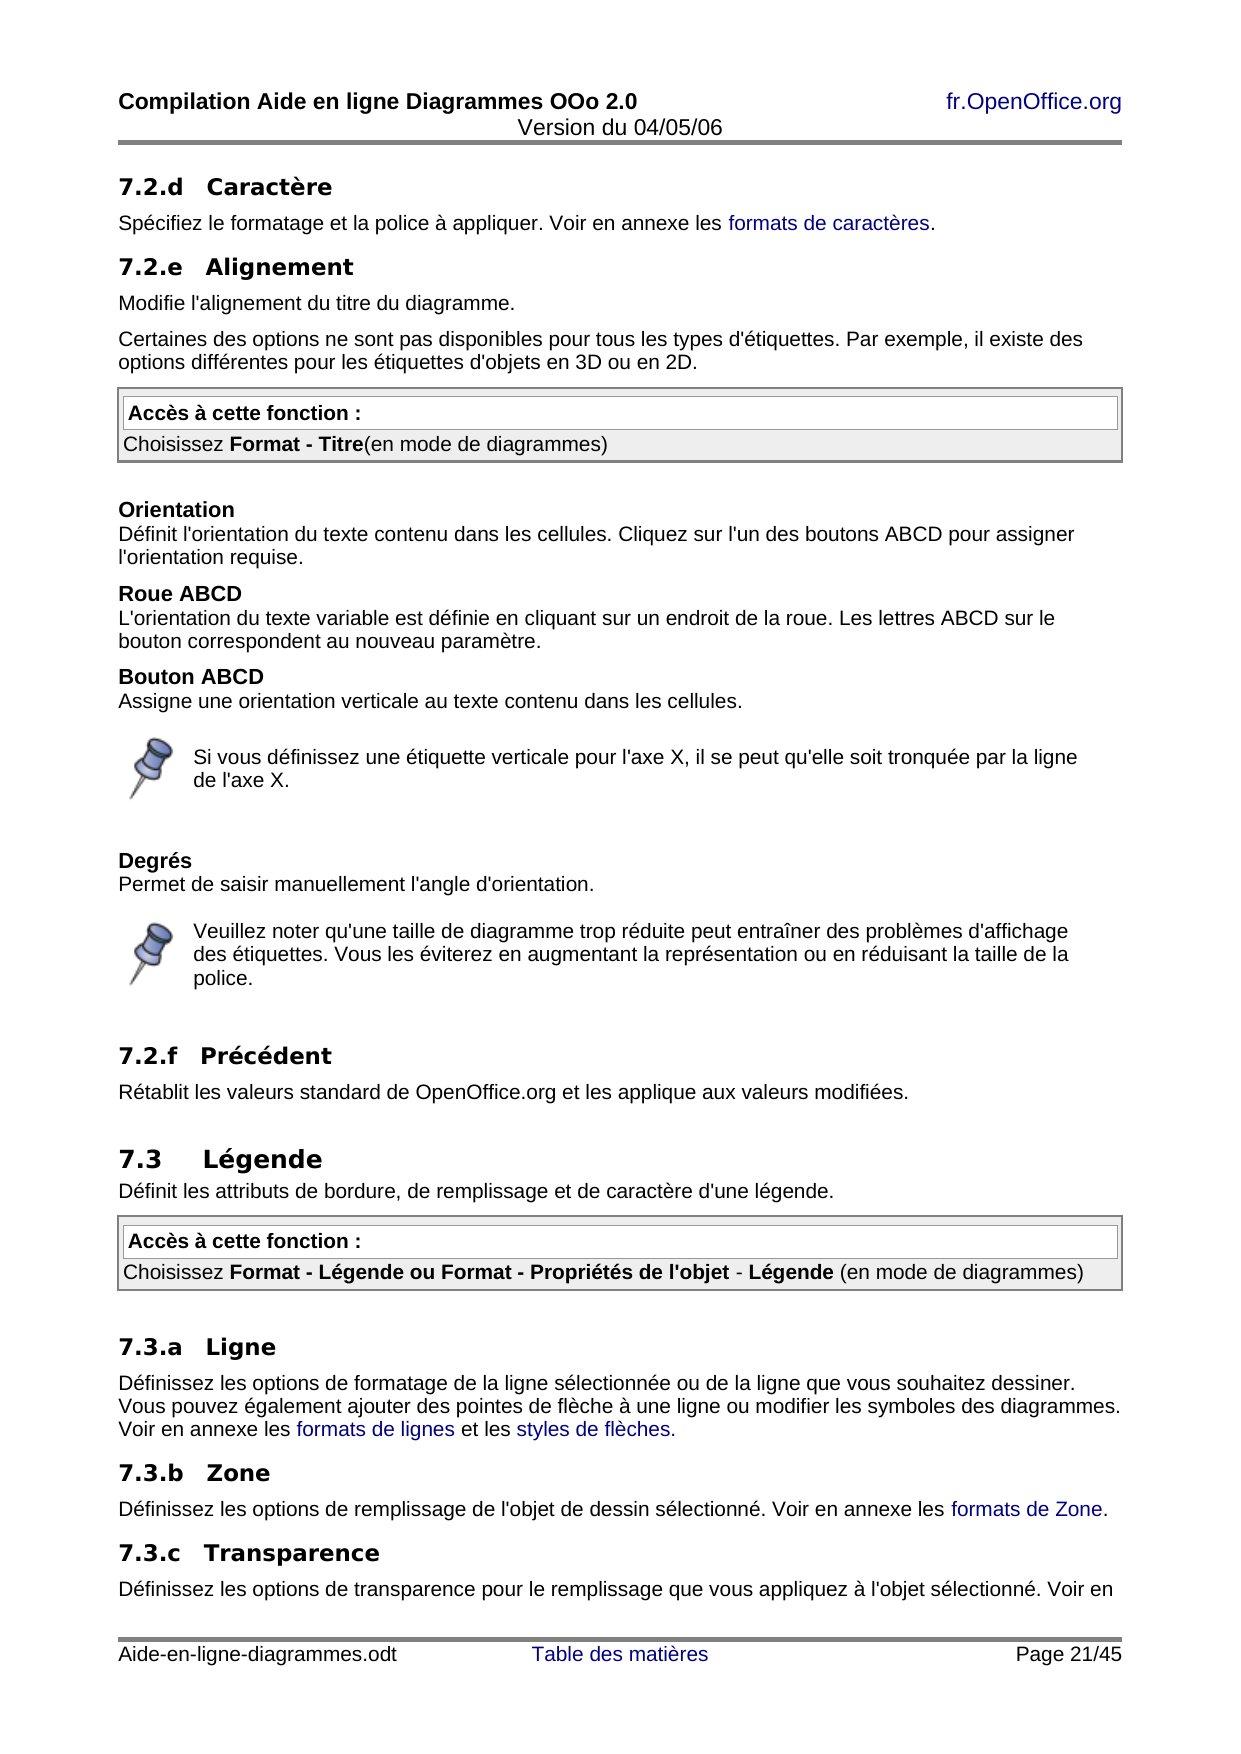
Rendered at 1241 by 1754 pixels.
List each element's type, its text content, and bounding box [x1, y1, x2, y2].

text Définissez les options de remplissage de l'objet de dessin sélectionné. Voir en annexe les formats de Zone. [118, 1498, 1122, 1521]
subtitle Degrés [118, 848, 1122, 873]
text L'orientation du texte variable est définie en cliquant sur un endroit de la roue. Les lettres ABCD sur le bouton correspondent au nouveau paramètre. [118, 606, 1122, 652]
text Assigne une orientation verticale au texte contenu dans les cellules. [118, 689, 1122, 713]
picture [126, 921, 178, 988]
subtitle Ligne [118, 1334, 1122, 1360]
table_header Si vous définissez une étiquette verticale pour l'axe X, il se peut qu'elle soit tronquée par la ligne de l'axe X. [185, 725, 1107, 813]
table_header Accès à cette fonction : Choisissez Format - Titre(en mode de diagrammes) [119, 389, 1121, 460]
text Certaines des options ne sont pas disponibles pour tous les types d'étiquettes. Par exemple, il existe des options différentes pour les étiquettes d'objets en 3D ou en 2D. [118, 328, 1122, 374]
text Définissez les options de formatage de la ligne sélectionnée ou de la ligne que vous souhaitez dessiner. Vous pouvez également ajouter des pointes de flèche à une ligne ou modifier les symboles des diagrammes. Voir en annexe les formats de lignes et les styles de flèches. [118, 1371, 1122, 1441]
text Modifie l'alignement du titre du diagramme. [118, 292, 1122, 315]
subtitle Alignement [118, 254, 1122, 281]
subtitle Orientation [118, 498, 1122, 523]
text Définit l'orientation du texte contenu dans les cellules. Cliquez sur l'un des boutons ABCD pour assigner l'orientation requise. [118, 523, 1122, 569]
table_header Veuillez noter qu'une taille de diagramme trop réduite peut entraîner des problèmes d'affichage des étiquettes. Vous les éviterez en augmentant la représentation ou en réduisant la taille de la police. [185, 909, 1107, 1000]
subtitle Zone [118, 1460, 1122, 1487]
table_header [118, 725, 185, 813]
table_header [118, 909, 185, 1000]
text Définit les attributs de bordure, de remplissage et de caractère d'une légende. [118, 1179, 1122, 1203]
text Rétablit les valeurs standard de OpenOffice.org et les applique aux valeurs modifiées. [118, 1080, 1122, 1103]
subtitle Transparence [118, 1540, 1122, 1567]
subtitle Caractère [118, 174, 1122, 201]
text Spécifiez le formatage et la police à appliquer. Voir en annexe les formats de caractères. [118, 212, 1122, 235]
text Permet de saisir manuellement l'angle d'orientation. [118, 873, 1122, 896]
subtitle Bouton ABCD [118, 665, 1122, 689]
table_header Accès à cette fonction : Choisissez Format - Légende ou Format - Propriétés de l'objet - Légende (en mode de diagrammes) [119, 1217, 1121, 1289]
text Définissez les options de transparence pour le remplissage que vous appliquez à l'objet sélectionné. Voir en [118, 1578, 1122, 1601]
picture [126, 736, 178, 802]
subtitle Précédent [118, 1043, 1122, 1070]
subtitle Légende [118, 1146, 1122, 1175]
subtitle Roue ABCD [118, 582, 1122, 606]
